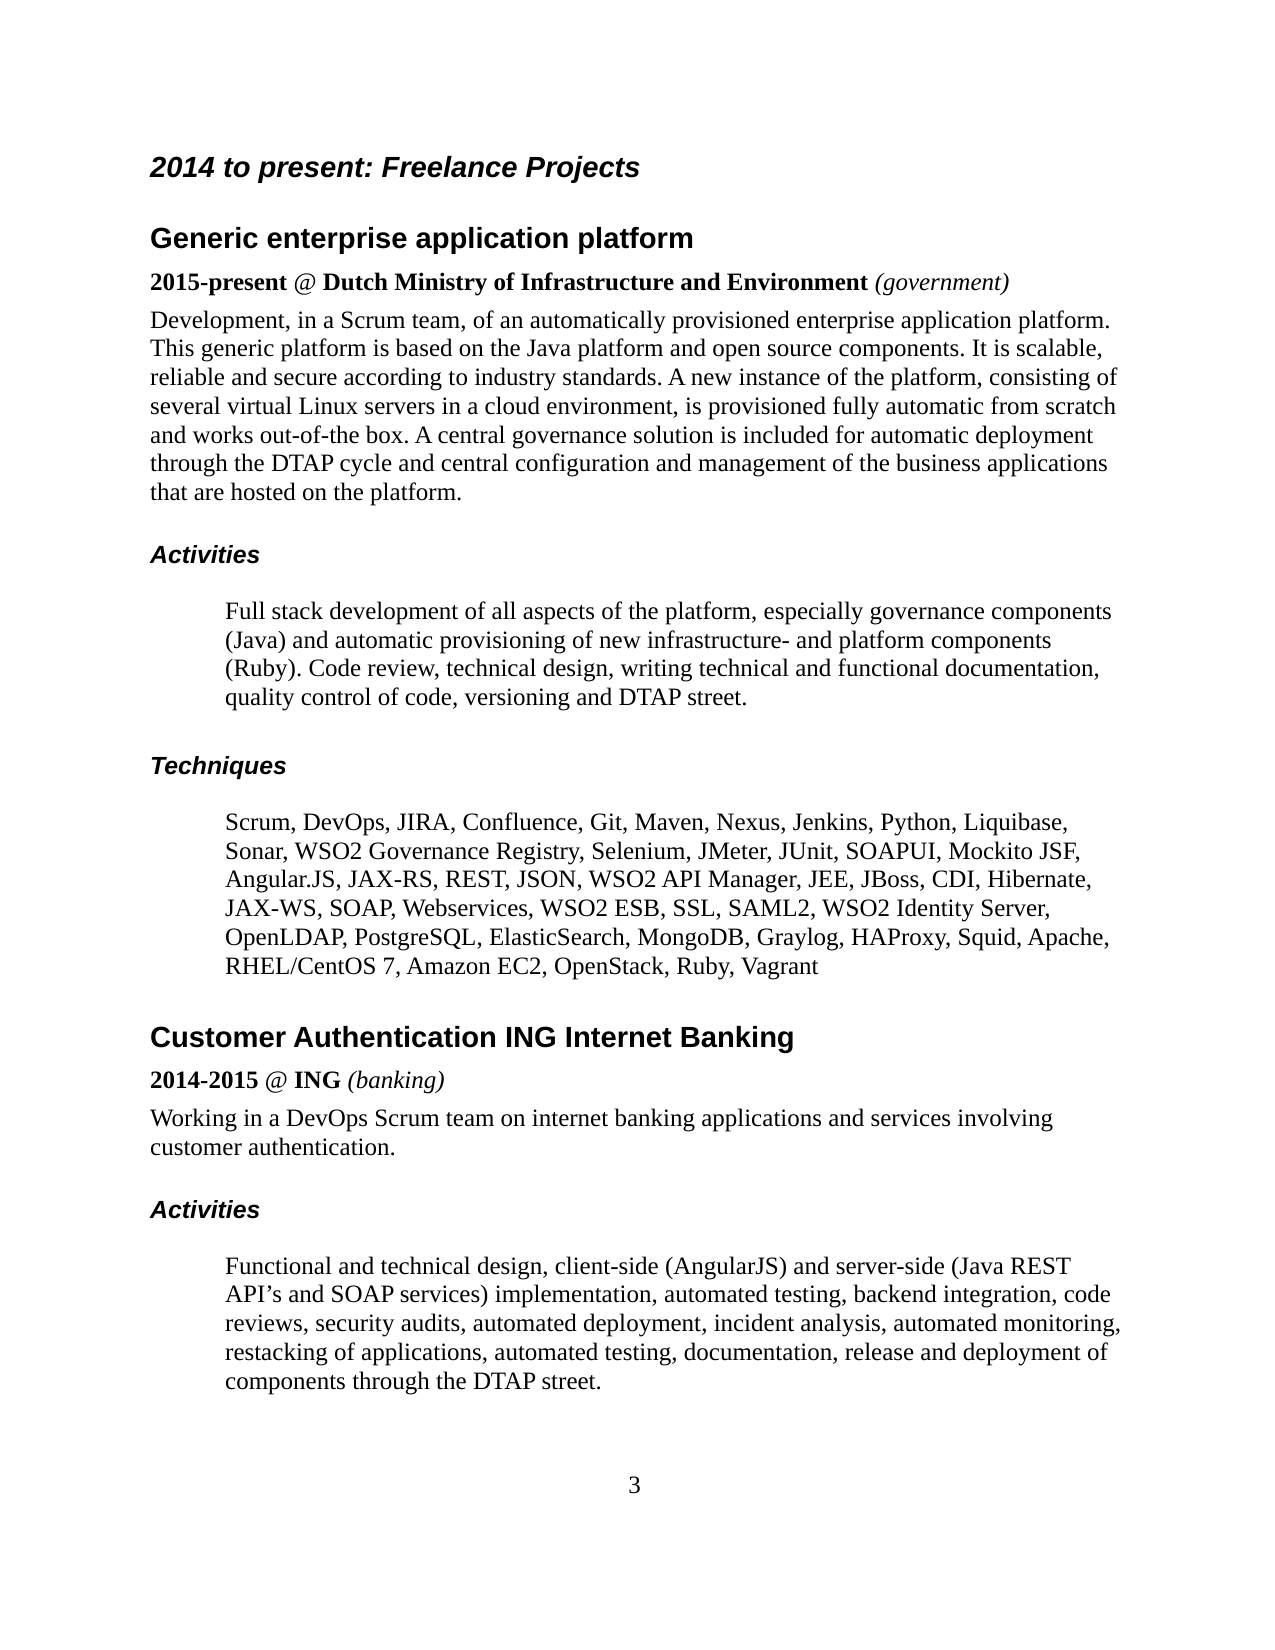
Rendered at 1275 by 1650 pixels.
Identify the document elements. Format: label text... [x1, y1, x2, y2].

text Functional and technical design, client-side (AngularJS) and server-side (Java REST API’s and SOAP services) implementation, automated testing, backend integration, code reviews, security audits, automated deployment, incident analysis, automated monitoring, restacking of applications, automated testing, documentation, release and deployment of components through the DTAP street. [225, 1251, 1125, 1394]
text Development, in a Scrum team, of an automatically provisioned enterprise application platform. This generic platform is based on the Java platform and open source components. It is scalable, reliable and secure according to industry standards. A new instance of the platform, consisting of several virtual Linux servers in a cloud environment, is provisioned fully automatic from scratch and works out-of-the box. A central governance solution is included for automatic deployment through the DTAP cycle and central configuration and management of the business applications that are hosted on the platform. [150, 305, 1125, 506]
subtitle Generic enterprise application platform [150, 221, 1125, 254]
text 2014-2015 @ ING (banking) [150, 1066, 1125, 1094]
subtitle Activities [150, 1195, 1125, 1223]
text Scrum, DevOps, JIRA, Confluence, Git, Maven, Nexus, Jenkins, Python, Liquibase, Sonar, WSO2 Governance Registry, Selenium, JMeter, JUnit, SOAPUI, Mockito JSF, Angular.JS, JAX-RS, REST, JSON, WSO2 API Manager, JEE, JBoss, CDI, Hibernate, JAX-WS, SOAP, Webservices, WSO2 ESB, SSL, SAML2, WSO2 Identity Server, OpenLDAP, PostgreSQL, ElasticSearch, MongoDB, Graylog, HAProxy, Squid, Apache, RHEL/CentOS 7, Amazon EC2, OpenStack, Ruby, Vagrant [225, 807, 1125, 979]
text 2015-present @ Dutch Ministry of Infrastructure and Environment (government) [150, 267, 1125, 296]
text Full stack development of all aspects of the platform, especially governance components (Java) and automatic provisioning of new infrastructure- and platform components (Ruby). Code review, technical design, writing technical and functional documentation, quality control of code, versioning and DTAP street. [225, 596, 1125, 711]
subtitle Techniques [150, 751, 1125, 779]
subtitle Activities [150, 540, 1125, 568]
subtitle Customer Authentication ING Internet Banking [150, 1019, 1125, 1053]
text Working in a DevOps Scrum team on internet banking applications and services involving customer authentication. [150, 1103, 1125, 1161]
subtitle 2014 to present: Freelance Projects [150, 150, 1125, 183]
